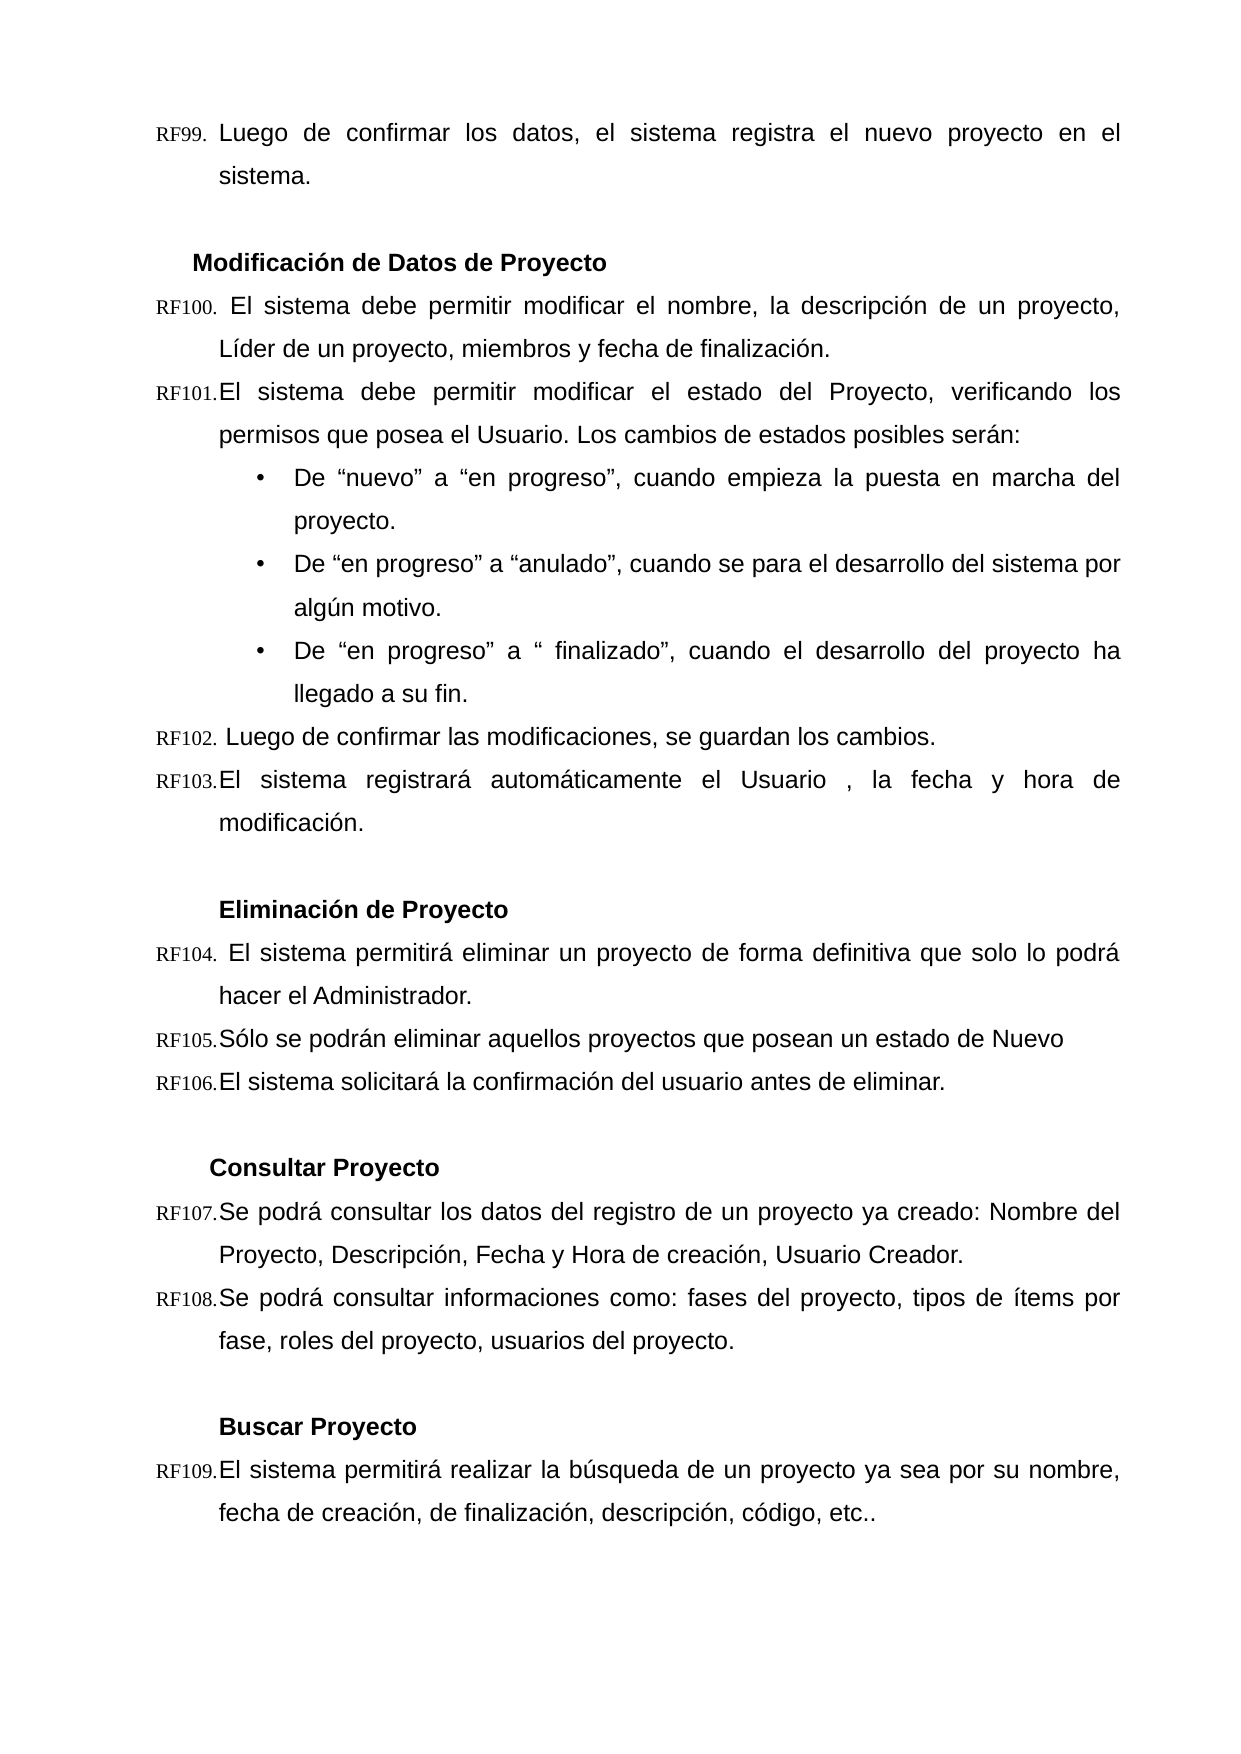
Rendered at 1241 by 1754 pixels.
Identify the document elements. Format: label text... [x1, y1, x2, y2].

list El sistema solicitará la confirmación del usuario antes de eliminar. [156, 1067, 1122, 1096]
list De “nuevo” a “en progreso”, cuando empieza la puesta en marcha del proyecto. [256, 463, 1122, 535]
list El sistema debe permitir modificar el estado del Proyecto, verificando los permisos que posea el Usuario. Los cambios de estados posibles serán: [156, 377, 1122, 449]
list De “en progreso” a “ finalizado”, cuando el desarrollo del proyecto ha llegado a su fin. [256, 636, 1122, 708]
list El sistema registrará automáticamente el Usuario , la fecha y hora de modificación. [156, 765, 1122, 837]
list De “en progreso” a “anulado”, cuando se para el desarrollo del sistema por algún motivo. [256, 549, 1122, 621]
list Buscar Proyecto [156, 1412, 1122, 1441]
text Consultar Proyecto [118, 1153, 1122, 1182]
list El sistema permitirá eliminar un proyecto de forma definitiva que solo lo podrá hacer el Administrador. [156, 938, 1122, 1010]
list Eliminación de Proyecto [156, 895, 1122, 923]
list El sistema debe permitir modificar el nombre, la descripción de un proyecto, Líder de un proyecto, miembros y fecha de finalización. [156, 291, 1122, 362]
list Se podrá consultar informaciones como: fases del proyecto, tipos de ítems por fase, roles del proyecto, usuarios del proyecto. [156, 1283, 1122, 1355]
list Luego de confirmar los datos, el sistema registra el nuevo proyecto en el sistema. [156, 118, 1122, 190]
list El sistema permitirá realizar la búsqueda de un proyecto ya sea por su nombre, fecha de creación, de finalización, descripción, código, etc.. [156, 1455, 1122, 1527]
list Se podrá consultar los datos del registro de un proyecto ya creado: Nombre del Proyecto, Descripción, Fecha y Hora de creación, Usuario Creador. [156, 1197, 1122, 1268]
list Sólo se podrán eliminar aquellos proyectos que posean un estado de Nuevo [156, 1024, 1122, 1053]
list Luego de confirmar las modificaciones, se guardan los cambios. [156, 722, 1122, 751]
text Modificación de Datos de Proyecto [118, 247, 1122, 276]
